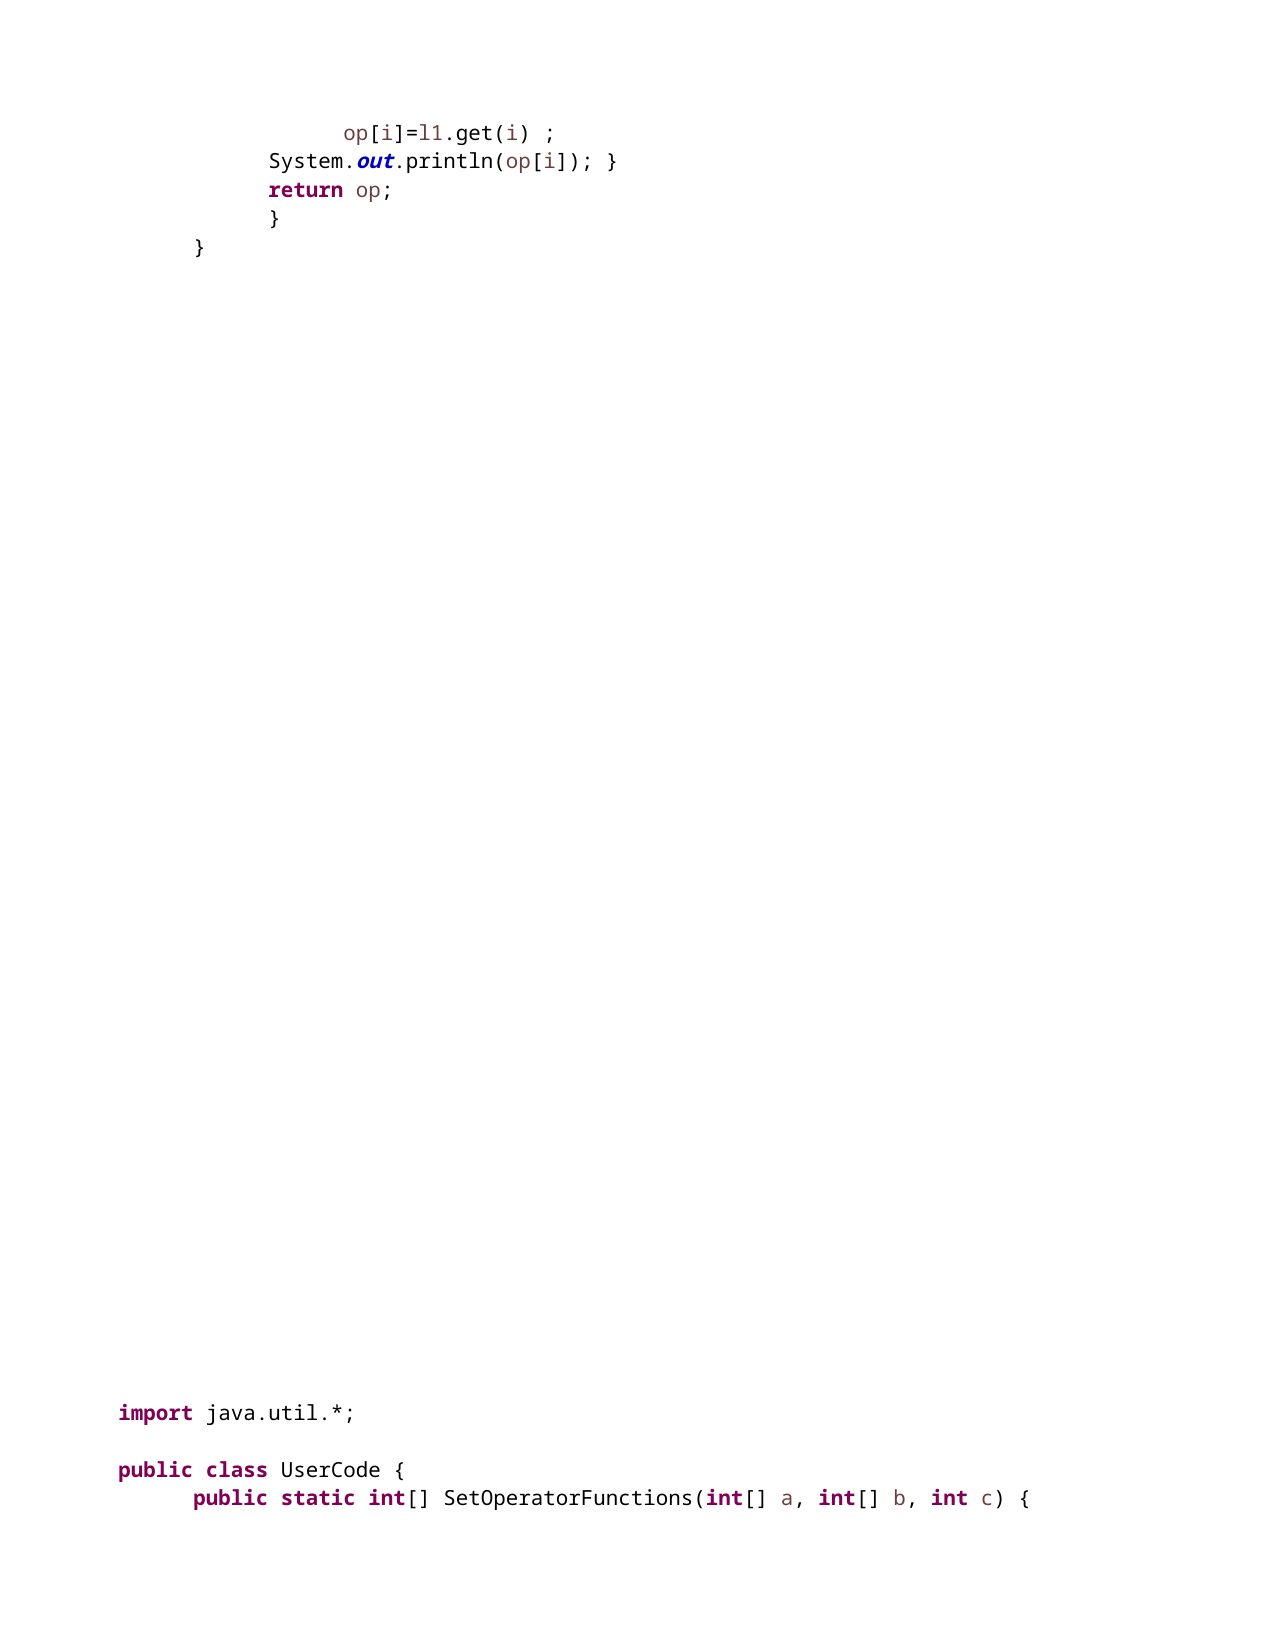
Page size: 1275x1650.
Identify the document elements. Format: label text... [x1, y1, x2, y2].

text import java.util.*; [118, 1398, 1157, 1426]
text public static int[] SetOperatorFunctions(int[] a, int[] b, int c) { [118, 1483, 1157, 1512]
text } [118, 232, 1157, 260]
text public class UserCode { [118, 1455, 1157, 1483]
text } [118, 203, 1157, 232]
text op[i]=l1.get(i) ; [118, 118, 1157, 147]
text return op; [118, 175, 1157, 203]
text System.out.println(op[i]); } [118, 147, 1157, 175]
